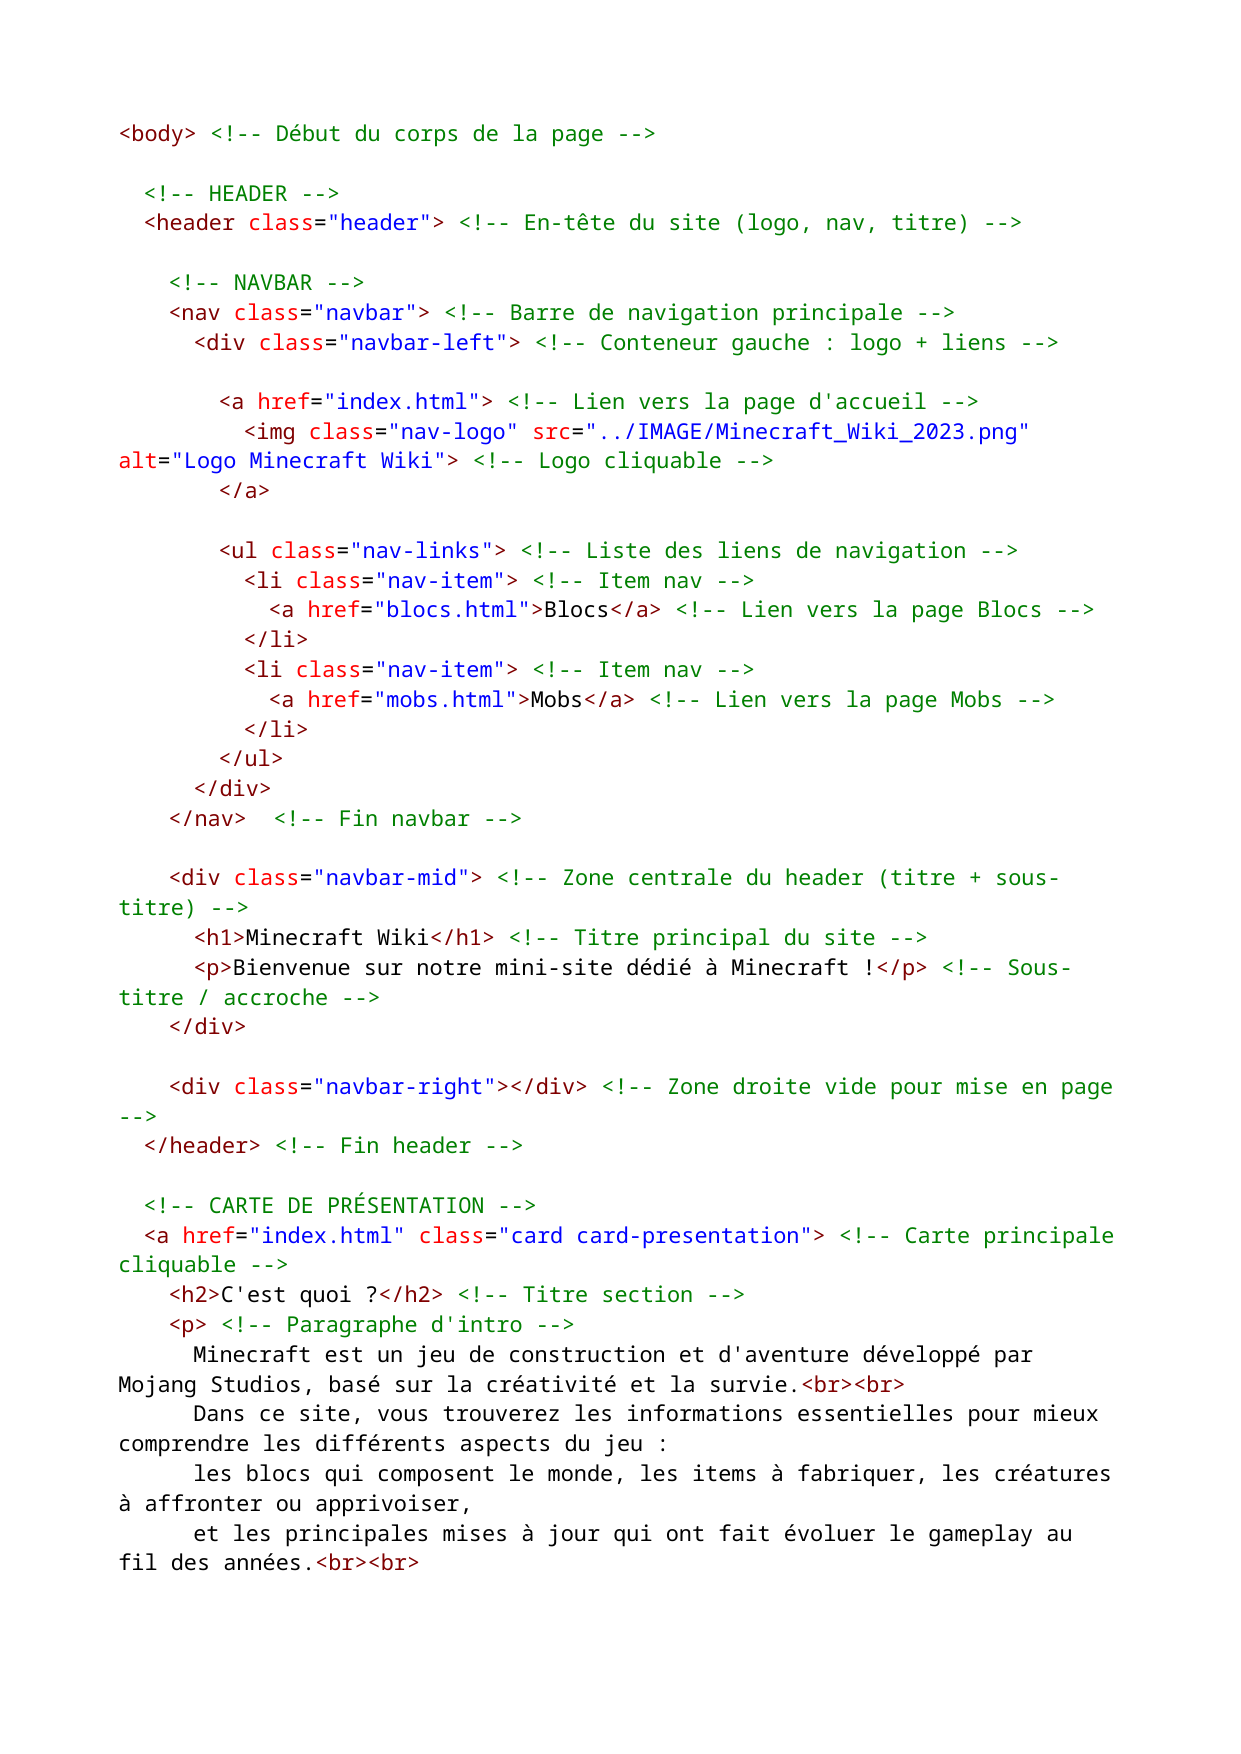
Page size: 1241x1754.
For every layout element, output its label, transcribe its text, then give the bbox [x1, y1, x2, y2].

text <img class="nav-logo" src="../IMAGE/Minecraft_Wiki_2023.png" alt="Logo Minecraft Wiki"> <!-- Logo cliquable --> [118, 416, 1122, 475]
text <p> <!-- Paragraphe d'intro --> [118, 1309, 1122, 1339]
text </header> <!-- Fin header --> [118, 1130, 1122, 1160]
text <div class="navbar-right"></div> <!-- Zone droite vide pour mise en page --> [118, 1071, 1122, 1130]
text <p>Bienvenue sur notre mini-site dédié à Minecraft !</p> <!-- Sous-titre / accroche --> [118, 952, 1122, 1011]
text <div class="navbar-left"> <!-- Conteneur gauche : logo + liens --> [118, 326, 1122, 356]
text </nav> <!-- Fin navbar --> [118, 803, 1122, 833]
text les blocs qui composent le monde, les items à fabriquer, les créatures à affronter ou apprivoiser, [118, 1458, 1122, 1518]
text <h2>C'est quoi ?</h2> <!-- Titre section --> [118, 1279, 1122, 1309]
text <nav class="navbar"> <!-- Barre de navigation principale --> [118, 297, 1122, 326]
text <a href="index.html" class="card card-presentation"> <!-- Carte principale cliquable --> [118, 1220, 1122, 1279]
text <header class="header"> <!-- En-tête du site (logo, nav, titre) --> [118, 207, 1122, 237]
text <h1>Minecraft Wiki</h1> <!-- Titre principal du site --> [118, 922, 1122, 952]
text <li class="nav-item"> <!-- Item nav --> [118, 654, 1122, 684]
text Dans ce site, vous trouverez les informations essentielles pour mieux comprendre les différents aspects du jeu : [118, 1398, 1122, 1458]
text <!-- CARTE DE PRÉSENTATION --> [118, 1190, 1122, 1220]
text </div> [118, 773, 1122, 803]
text </ul> [118, 743, 1122, 773]
text </a> [118, 475, 1122, 505]
text <!-- NAVBAR --> [118, 267, 1122, 297]
text <li class="nav-item"> <!-- Item nav --> [118, 564, 1122, 594]
text <ul class="nav-links"> <!-- Liste des liens de navigation --> [118, 535, 1122, 564]
text <a href="index.html"> <!-- Lien vers la page d'accueil --> [118, 386, 1122, 416]
text </div> [118, 1011, 1122, 1041]
text <body> <!-- Début du corps de la page --> [118, 118, 1122, 148]
text et les principales mises à jour qui ont fait évoluer le gameplay au fil des années.<br><br> [118, 1518, 1122, 1577]
text <!-- HEADER --> [118, 178, 1122, 207]
text <a href="blocs.html">Blocs</a> <!-- Lien vers la page Blocs --> [118, 594, 1122, 624]
text </li> [118, 713, 1122, 743]
text <div class="navbar-mid"> <!-- Zone centrale du header (titre + sous-titre) --> [118, 862, 1122, 922]
text Minecraft est un jeu de construction et d'aventure développé par Mojang Studios, basé sur la créativité et la survie.<br><br> [118, 1339, 1122, 1398]
text </li> [118, 624, 1122, 654]
text <a href="mobs.html">Mobs</a> <!-- Lien vers la page Mobs --> [118, 684, 1122, 713]
